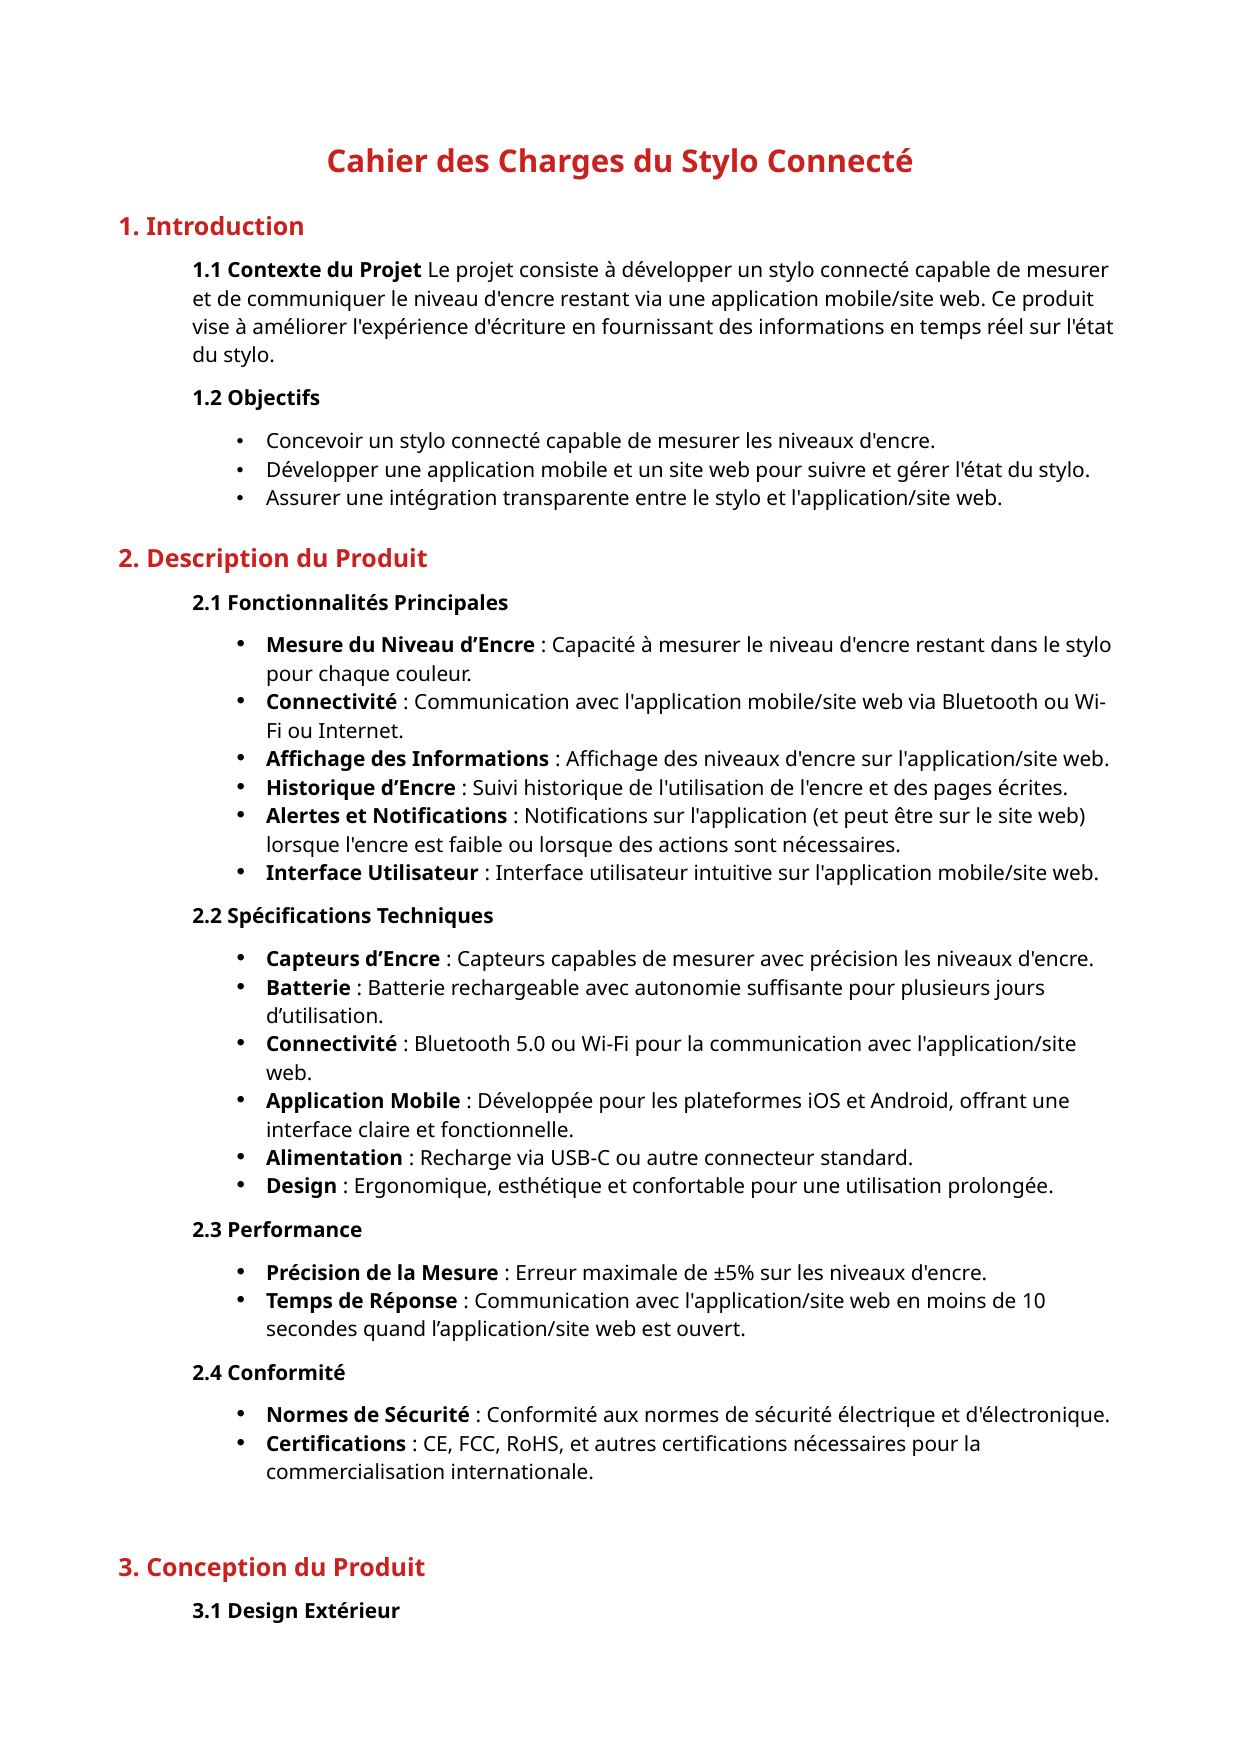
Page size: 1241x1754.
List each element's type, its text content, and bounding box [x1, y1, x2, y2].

text 1.2 Objectifs [192, 383, 1122, 412]
list Connectivité : Bluetooth 5.0 ou Wi-Fi pour la communication avec l'application/site web. [236, 1029, 1122, 1086]
list Précision de la Mesure : Erreur maximale de ±5% sur les niveaux d'encre. [236, 1258, 1122, 1286]
text 1.1 Contexte du Projet Le projet consiste à développer un stylo connecté capable de mesurer et de communiquer le niveau d'encre restant via une application mobile/site web. Ce produit vise à améliorer l'expérience d'écriture en fournissant des informations en temps réel sur l'état du stylo. [192, 255, 1122, 369]
text 3.1 Design Extérieur [192, 1596, 1122, 1624]
list Temps de Réponse : Communication avec l'application/site web en moins de 10 secondes quand l’application/site web est ouvert. [236, 1286, 1122, 1343]
list Alertes et Notifications : Notifications sur l'application (et peut être sur le site web) lorsque l'encre est faible ou lorsque des actions sont nécessaires. [236, 801, 1122, 858]
subtitle 2. Description du Produit [118, 541, 1122, 575]
list Connectivité : Communication avec l'application mobile/site web via Bluetooth ou Wi-Fi ou Internet. [236, 687, 1122, 744]
subtitle 1. Introduction [118, 209, 1122, 243]
list Batterie : Batterie rechargeable avec autonomie suffisante pour plusieurs jours d’utilisation. [236, 973, 1122, 1029]
text 2.1 Fonctionnalités Principales [192, 588, 1122, 616]
list Normes de Sécurité : Conformité aux normes de sécurité électrique et d'électronique. [236, 1401, 1122, 1429]
subtitle Cahier des Charges du Stylo Connecté [118, 139, 1122, 182]
list Développer une application mobile et un site web pour suivre et gérer l'état du stylo. [236, 455, 1122, 483]
text 2.2 Spécifications Techniques [192, 901, 1122, 929]
subtitle 3. Conception du Produit [118, 1515, 1122, 1583]
list Concevoir un stylo connecté capable de mesurer les niveaux d'encre. [236, 427, 1122, 455]
list Certifications : CE, FCC, RoHS, et autres certifications nécessaires pour la commercialisation internationale. [236, 1429, 1122, 1486]
list Alimentation : Recharge via USB-C ou autre connecteur standard. [236, 1143, 1122, 1172]
text 2.4 Conformité [192, 1358, 1122, 1386]
text 2.3 Performance [192, 1215, 1122, 1243]
list Interface Utilisateur : Interface utilisateur intuitive sur l'application mobile/site web. [236, 858, 1122, 887]
list Assurer une intégration transparente entre le stylo et l'application/site web. [236, 483, 1122, 512]
list Historique d’Encre : Suivi historique de l'utilisation de l'encre et des pages écrites. [236, 773, 1122, 801]
list Design : Ergonomique, esthétique et confortable pour une utilisation prolongée. [236, 1172, 1122, 1200]
list Capteurs d’Encre : Capteurs capables de mesurer avec précision les niveaux d'encre. [236, 944, 1122, 973]
list Application Mobile : Développée pour les plateformes iOS et Android, offrant une interface claire et fonctionnelle. [236, 1086, 1122, 1143]
list Mesure du Niveau d’Encre : Capacité à mesurer le niveau d'encre restant dans le stylo pour chaque couleur. [236, 631, 1122, 687]
list Affichage des Informations : Affichage des niveaux d'encre sur l'application/site web. [236, 744, 1122, 773]
